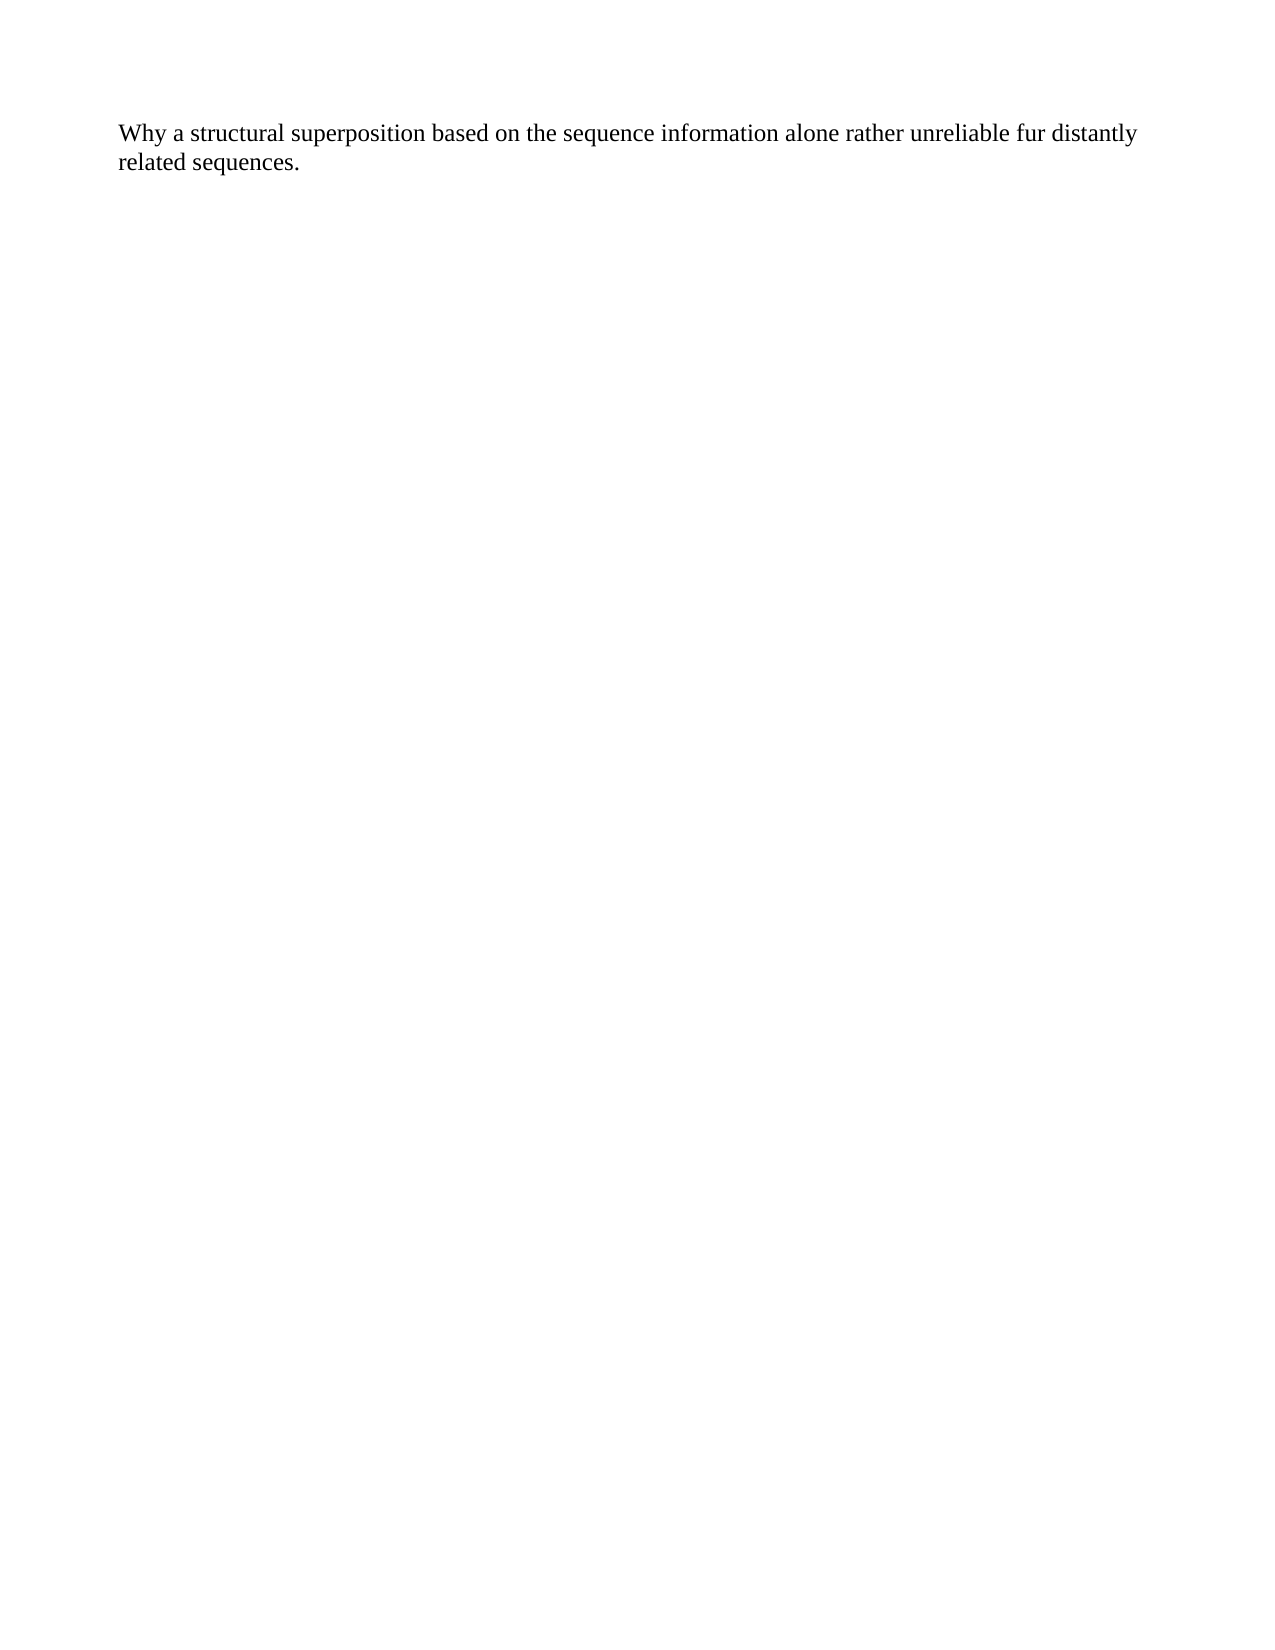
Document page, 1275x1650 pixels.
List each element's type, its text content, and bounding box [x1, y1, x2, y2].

text Why a structural superposition based on the sequence information alone rather unreliable fur distantly related sequences. [118, 118, 1157, 176]
